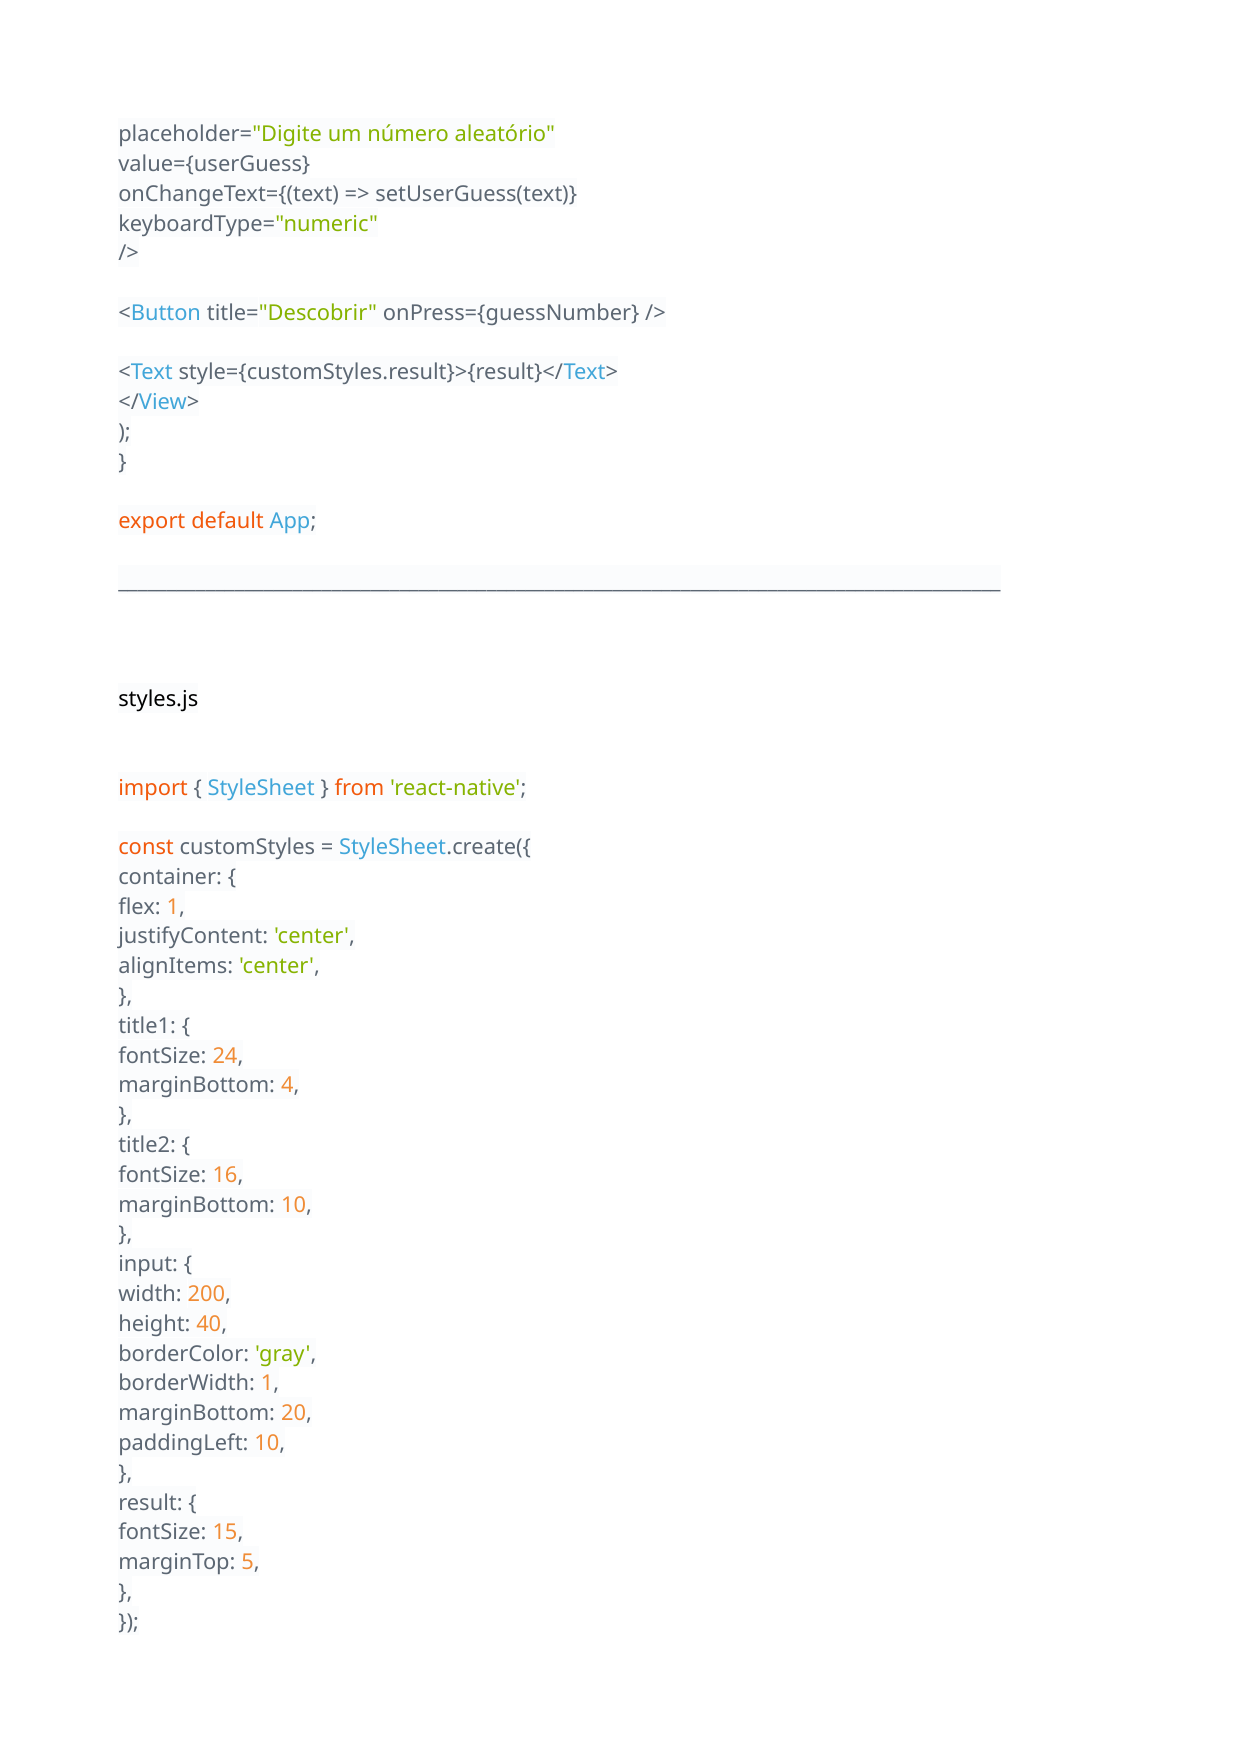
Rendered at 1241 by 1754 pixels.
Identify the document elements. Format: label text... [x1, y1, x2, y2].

text </View> [118, 386, 1122, 416]
text import { StyleSheet } from 'react-native'; [118, 772, 1122, 801]
text onChangeText={(text) => setUserGuess(text)} [118, 178, 1122, 207]
text height: 40, [118, 1308, 1122, 1337]
text styles.js [118, 683, 1122, 713]
text alignItems: 'center', [118, 950, 1122, 980]
text }, [118, 980, 1122, 1010]
text borderColor: 'gray', [118, 1337, 1122, 1367]
text value={userGuess} [118, 148, 1122, 178]
text title2: { [118, 1129, 1122, 1159]
text keyboardType="numeric" [118, 207, 1122, 237]
text /> [118, 237, 1122, 267]
text ___________________________________________________________________________________________ [118, 535, 1122, 594]
text marginBottom: 10, [118, 1188, 1122, 1218]
text title1: { [118, 1010, 1122, 1039]
text fontSize: 15, [118, 1516, 1122, 1546]
text paddingLeft: 10, [118, 1427, 1122, 1457]
text borderWidth: 1, [118, 1367, 1122, 1397]
text flex: 1, [118, 891, 1122, 920]
text fontSize: 16, [118, 1159, 1122, 1188]
text export default App; [118, 505, 1122, 535]
text <Text style={customStyles.result}>{result}</Text> [118, 356, 1122, 386]
text }, [118, 1099, 1122, 1129]
text container: { [118, 861, 1122, 891]
text marginBottom: 4, [118, 1069, 1122, 1099]
text marginTop: 5, [118, 1546, 1122, 1576]
text const customStyles = StyleSheet.create({ [118, 831, 1122, 861]
text }, [118, 1576, 1122, 1606]
text }, [118, 1457, 1122, 1486]
text placeholder="Digite um número aleatório" [118, 118, 1122, 148]
text result: { [118, 1486, 1122, 1516]
text input: { [118, 1248, 1122, 1278]
text marginBottom: 20, [118, 1397, 1122, 1427]
text fontSize: 24, [118, 1039, 1122, 1069]
text } [118, 446, 1122, 475]
text ); [118, 416, 1122, 446]
text }); [118, 1606, 1122, 1635]
text }, [118, 1218, 1122, 1248]
text width: 200, [118, 1278, 1122, 1308]
text justifyContent: 'center', [118, 920, 1122, 950]
text <Button title="Descobrir" onPress={guessNumber} /> [118, 297, 1122, 327]
